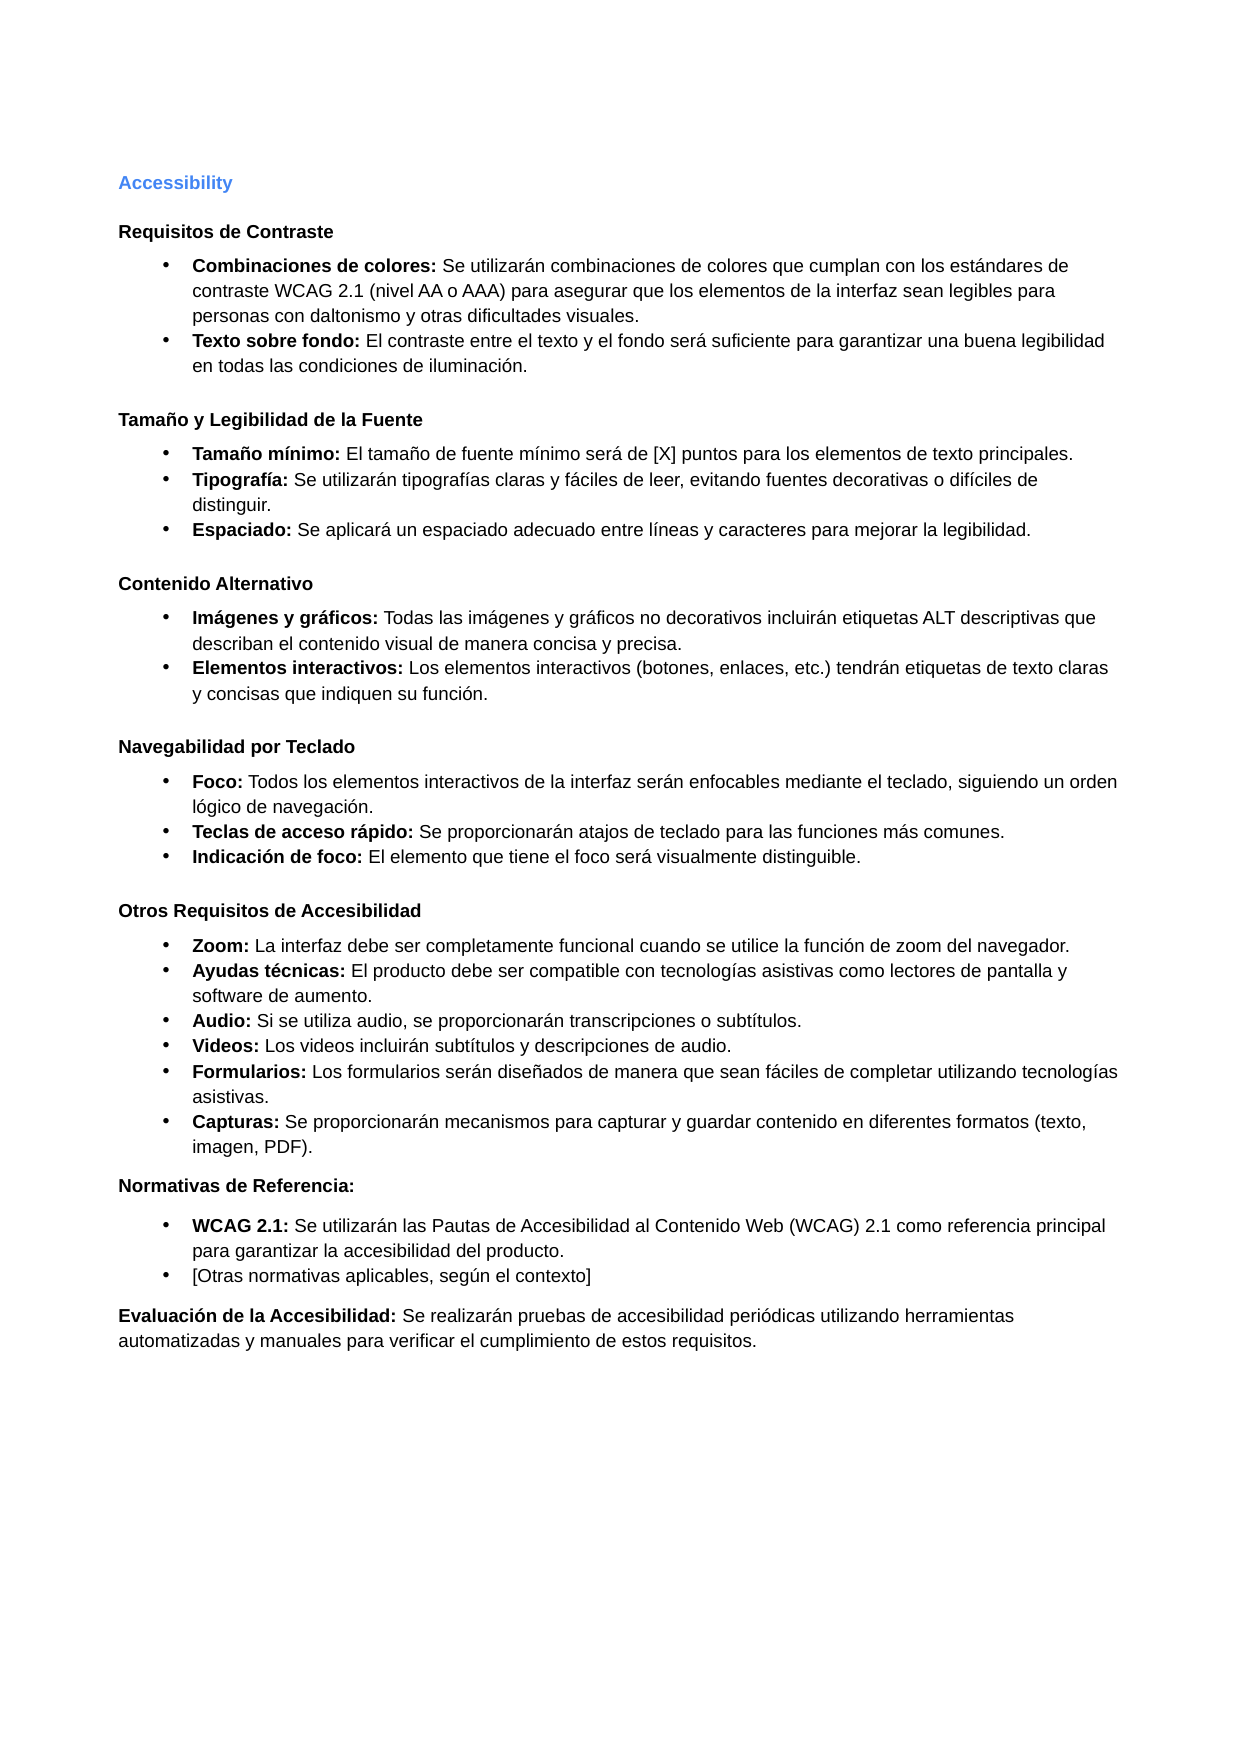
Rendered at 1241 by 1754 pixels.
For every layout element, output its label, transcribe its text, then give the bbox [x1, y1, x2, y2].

list Foco: Todos los elementos interactivos de la interfaz serán enfocables mediante el teclado, siguiendo un orden lógico de navegación. [162, 770, 1122, 817]
list Formularios: Los formularios serán diseñados de manera que sean fáciles de completar utilizando tecnologías asistivas. [162, 1060, 1122, 1107]
list Elementos interactivos: Los elementos interactivos (botones, enlaces, etc.) tendrán etiquetas de texto claras y concisas que indiquen su función. [162, 657, 1122, 704]
subtitle Tamaño y Legibilidad de la Fuente [118, 409, 1122, 431]
subtitle Navegabilidad por Teclado [118, 736, 1122, 758]
list Texto sobre fondo: El contraste entre el texto y el fondo será suficiente para garantizar una buena legibilidad en todas las condiciones de iluminación. [162, 330, 1122, 377]
list Combinaciones de colores: Se utilizarán combinaciones de colores que cumplan con los estándares de contraste WCAG 2.1 (nivel AA o AAA) para asegurar que los elementos de la interfaz sean legibles para personas con daltonismo y otras dificultades visuales. [162, 255, 1122, 326]
list Teclas de acceso rápido: Se proporcionarán atajos de teclado para las funciones más comunes. [162, 821, 1122, 843]
list WCAG 2.1: Se utilizarán las Pautas de Accesibilidad al Contenido Web (WCAG) 2.1 como referencia principal para garantizar la accesibilidad del producto. [162, 1214, 1122, 1261]
list Espaciado: Se aplicará un espaciado adecuado entre líneas y caracteres para mejorar la legibilidad. [162, 518, 1122, 541]
subtitle Accessibility [118, 172, 1122, 194]
list Imágenes y gráficos: Todas las imágenes y gráficos no decorativos incluirán etiquetas ALT descriptivas que describan el contenido visual de manera concisa y precisa. [162, 607, 1122, 654]
list Tamaño mínimo: El tamaño de fuente mínimo será de [X] puntos para los elementos de texto principales. [162, 443, 1122, 465]
list Capturas: Se proporcionarán mecanismos para capturar y guardar contenido en diferentes formatos (texto, imagen, PDF). [162, 1111, 1122, 1157]
list Videos: Los videos incluirán subtítulos y descripciones de audio. [162, 1035, 1122, 1057]
text Evaluación de la Accesibilidad: Se realizarán pruebas de accesibilidad periódicas utilizando herramientas automatizadas y manuales para verificar el cumplimiento de estos requisitos. [118, 1304, 1122, 1351]
list Ayudas técnicas: El producto debe ser compatible con tecnologías asistivas como lectores de pantalla y software de aumento. [162, 960, 1122, 1007]
subtitle Requisitos de Contraste [118, 221, 1122, 242]
subtitle Otros Requisitos de Accesibilidad [118, 900, 1122, 922]
list Audio: Si se utiliza audio, se proporcionarán transcripciones o subtítulos. [162, 1010, 1122, 1032]
subtitle Contenido Alternativo [118, 573, 1122, 594]
list Zoom: La interfaz debe ser completamente funcional cuando se utilice la función de zoom del navegador. [162, 934, 1122, 956]
list [Otras normativas aplicables, según el contexto] [162, 1265, 1122, 1287]
list Indicación de foco: El elemento que tiene el foco será visualmente distinguible. [162, 846, 1122, 868]
list Tipografía: Se utilizarán tipografías claras y fáciles de leer, evitando fuentes decorativas o difíciles de distinguir. [162, 468, 1122, 515]
text Normativas de Referencia: [118, 1175, 1122, 1197]
